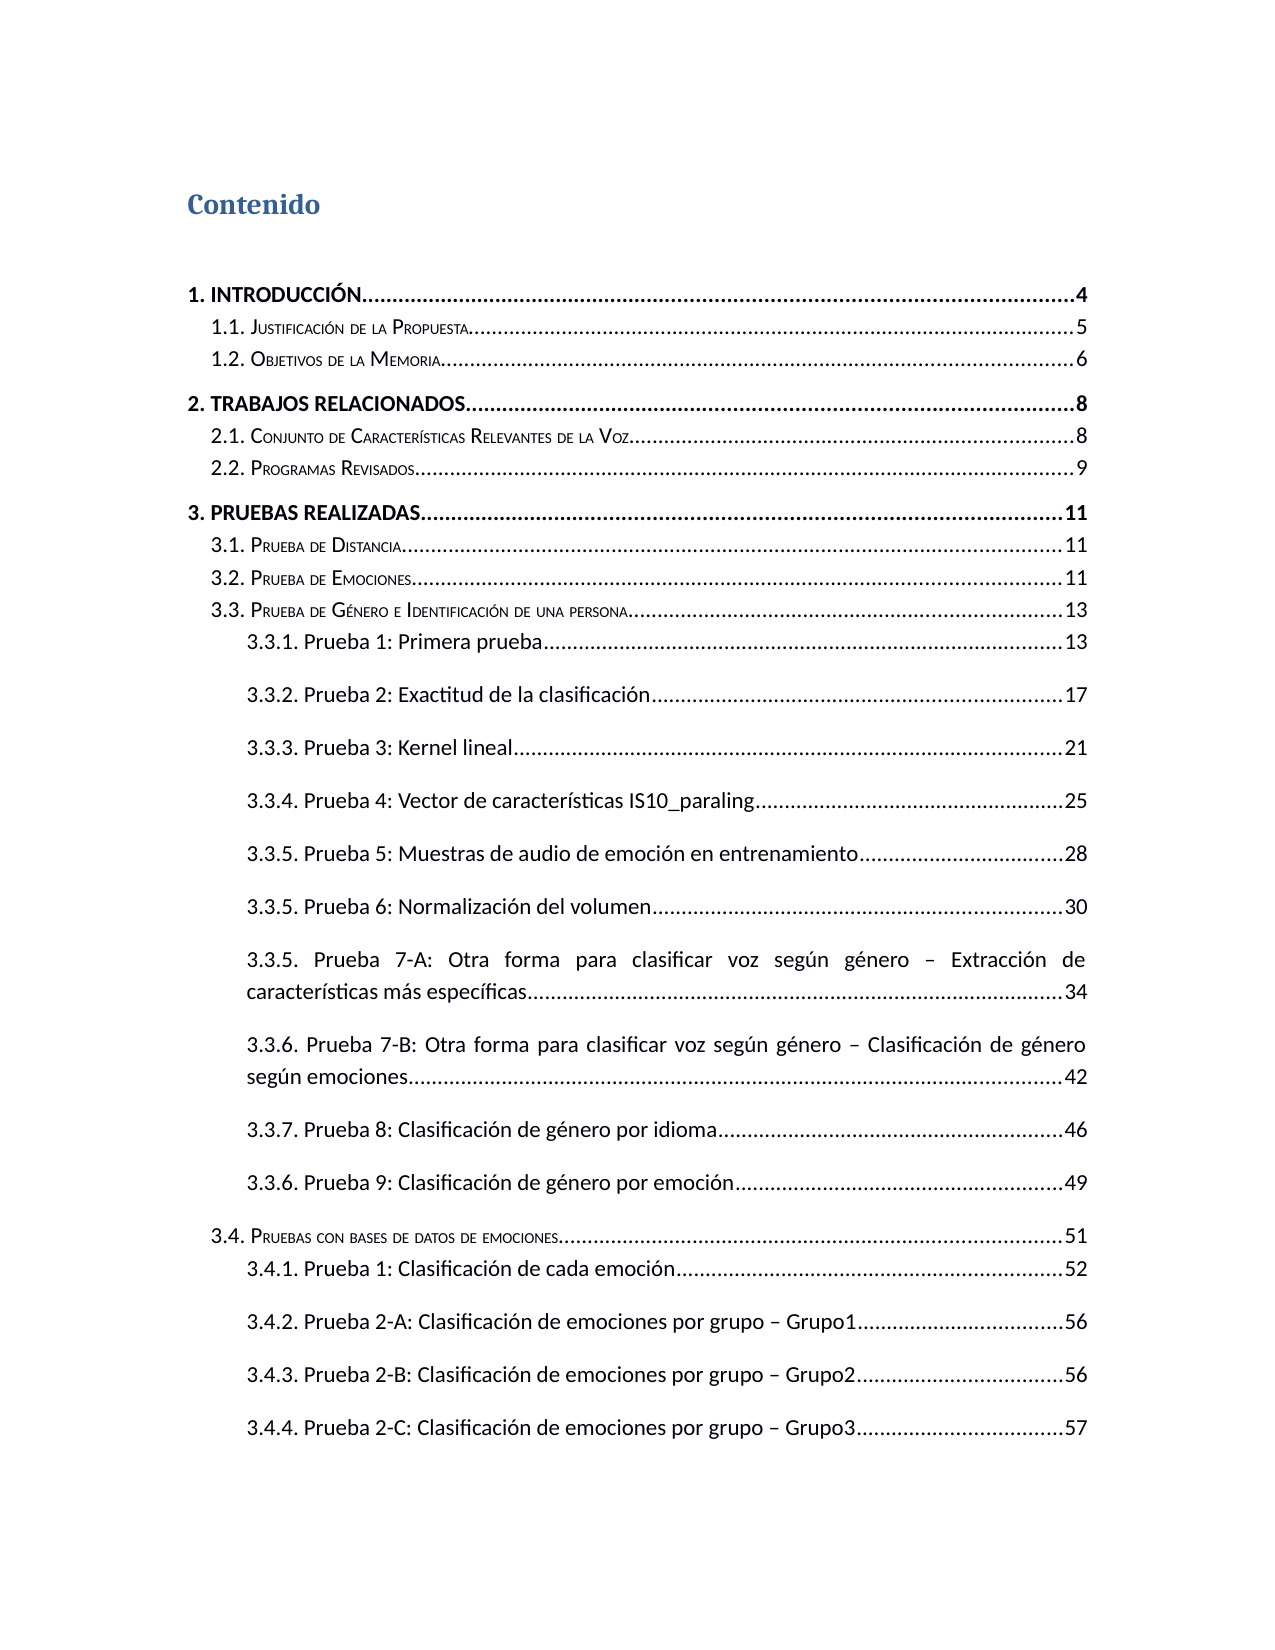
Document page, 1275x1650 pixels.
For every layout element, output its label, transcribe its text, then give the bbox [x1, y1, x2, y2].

text 3.4. Pruebas con bases de datos de emociones 51 [210, 1222, 1087, 1249]
text 3. Pruebas Realizadas 11 [187, 498, 1087, 526]
text 1. Introducción 4 [187, 280, 1087, 308]
text 3.3.7. Prueba 8: Clasificación de género por idioma 46 [246, 1116, 1087, 1143]
text 3.3.6. Prueba 9: Clasificación de género por emoción 49 [246, 1168, 1087, 1197]
text 1.2. Objetivos de la Memoria 6 [210, 344, 1087, 372]
text 3.3. Prueba de Género e Identificación de una persona 13 [210, 595, 1087, 623]
text 3.3.2. Prueba 2: Exactitud de la clasificación 17 [246, 680, 1087, 708]
text 3.3.6. Prueba 7-B: Otra forma para clasificar voz según género – Clasificación de género según emociones 42 [246, 1030, 1087, 1091]
text 3.1. Prueba de Distancia 11 [210, 530, 1087, 558]
subtitle Contenido [187, 188, 1087, 222]
text 3.3.1. Prueba 1: Primera prueba 13 [246, 627, 1087, 655]
text 2.1. Conjunto de Características Relevantes de la Voz 8 [210, 421, 1087, 449]
text 3.4.4. Prueba 2-C: Clasificación de emociones por grupo – Grupo3 57 [246, 1413, 1087, 1441]
text 2.2. Programas Revisados 9 [210, 453, 1087, 482]
text 3.2. Prueba de Emociones 11 [210, 563, 1087, 591]
text 3.4.2. Prueba 2-A: Clasificación de emociones por grupo – Grupo1 56 [246, 1307, 1087, 1335]
text 1.1. Justificación de la Propuesta 5 [210, 312, 1087, 340]
text 3.3.5. Prueba 5: Muestras de audio de emoción en entrenamiento 28 [246, 839, 1087, 867]
text 3.3.4. Prueba 4: Vector de características IS10_paraling 25 [246, 786, 1087, 814]
text 3.3.5. Prueba 6: Normalización del volumen 30 [246, 892, 1087, 920]
text 3.4.3. Prueba 2-B: Clasificación de emociones por grupo – Grupo2 56 [246, 1360, 1087, 1388]
text 3.4.1. Prueba 1: Clasificación de cada emoción 52 [246, 1254, 1087, 1282]
text 2. Trabajos Relacionados 8 [187, 389, 1087, 417]
text 3.3.3. Prueba 3: Kernel lineal 21 [246, 733, 1087, 761]
text 3.3.5. Prueba 7-A: Otra forma para clasificar voz según género – Extracción de características más específicas 34 [246, 945, 1087, 1005]
